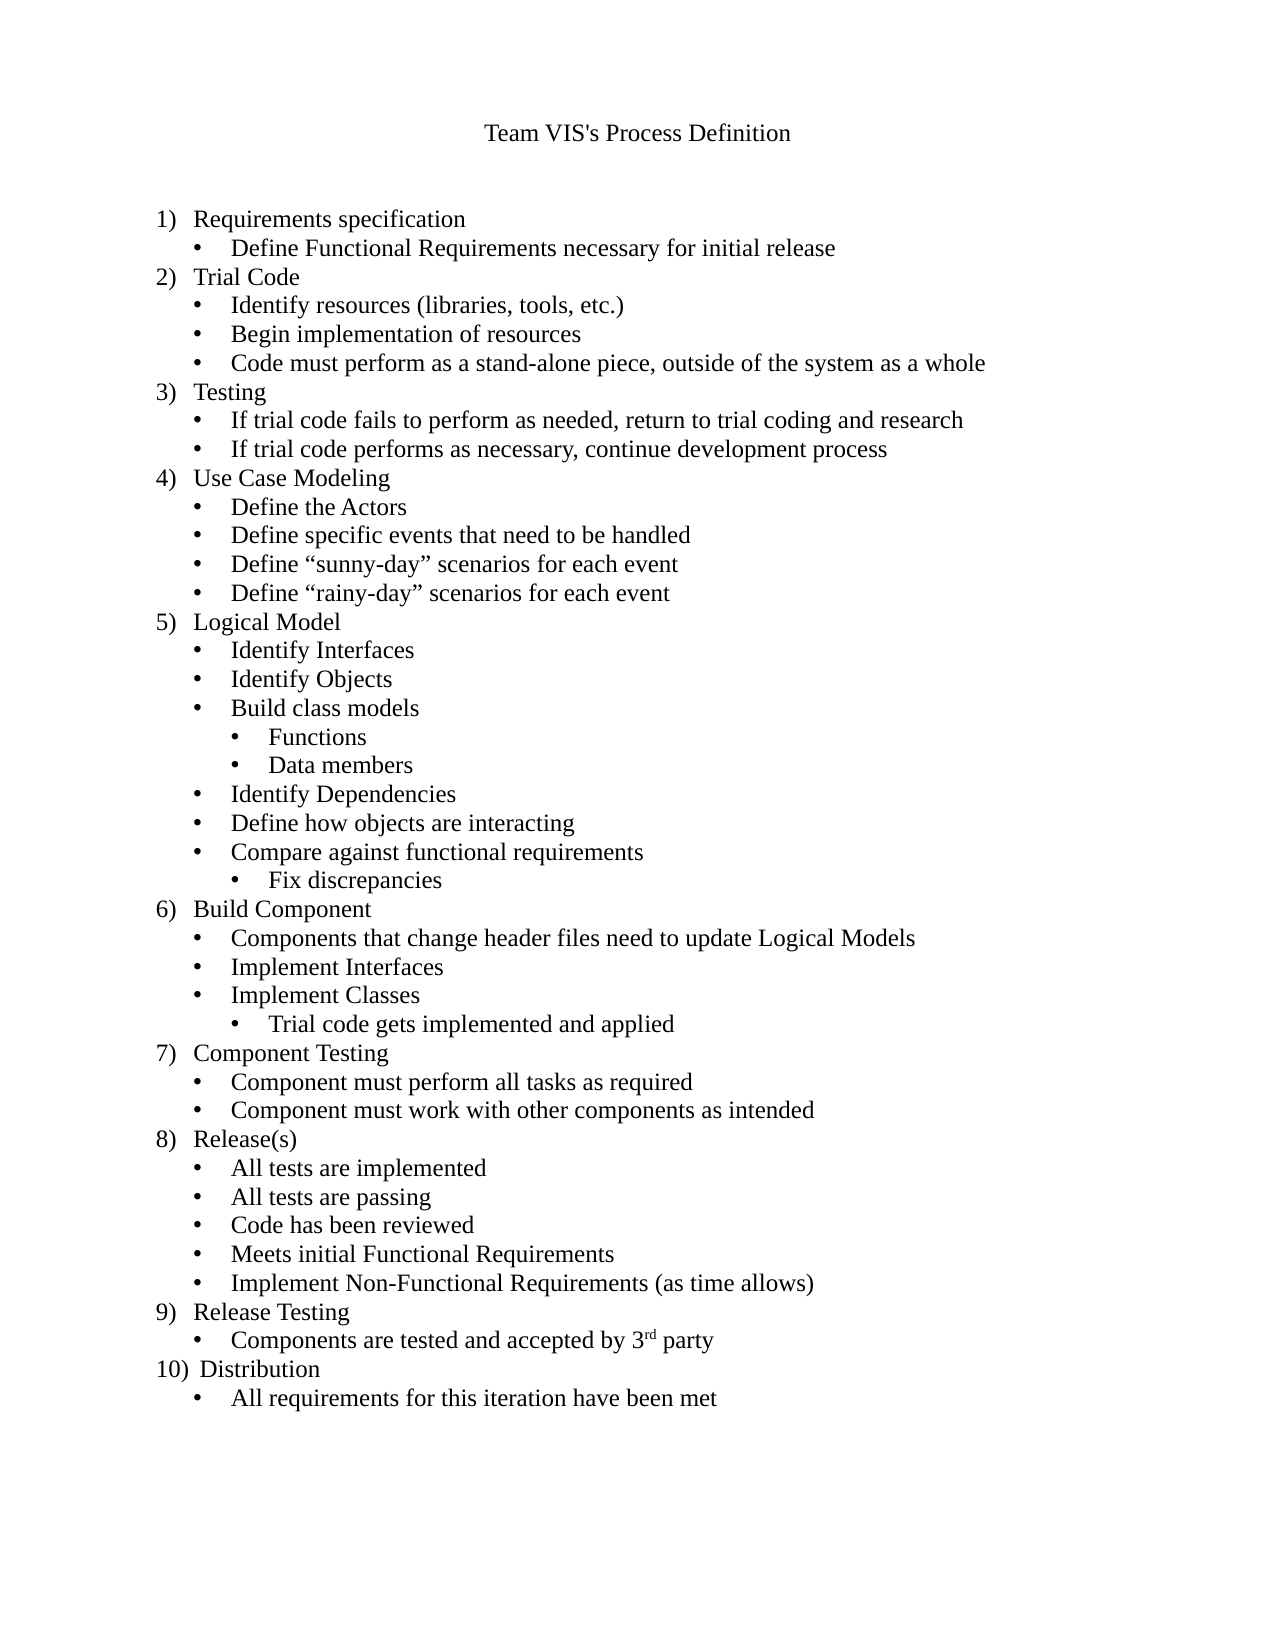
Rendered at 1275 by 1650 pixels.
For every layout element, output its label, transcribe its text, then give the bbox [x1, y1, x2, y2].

list Functions [231, 722, 1157, 751]
list Begin implementation of resources [193, 319, 1157, 348]
list Trial Code [156, 262, 1157, 291]
list Identify resources (libraries, tools, etc.) [193, 291, 1157, 319]
list All tests are passing [193, 1182, 1157, 1211]
list Define “sunny-day” scenarios for each event [193, 549, 1157, 578]
text Team VIS's Process Definition [118, 118, 1157, 147]
list Trial code gets implemented and applied [231, 1009, 1157, 1038]
list Meets initial Functional Requirements [193, 1239, 1157, 1268]
list Identify Dependencies [193, 779, 1157, 808]
list Components are tested and accepted by 3rd party [193, 1326, 1157, 1354]
list Code must perform as a stand-alone piece, outside of the system as a whole [193, 348, 1157, 377]
list Distribution [156, 1354, 1157, 1383]
list Fix discrepancies [231, 866, 1157, 894]
list If trial code fails to perform as needed, return to trial coding and research [193, 406, 1157, 434]
list Build class models [193, 693, 1157, 722]
list Define Functional Requirements necessary for initial release [193, 233, 1157, 262]
list Build Component [156, 894, 1157, 923]
list Define how objects are interacting [193, 808, 1157, 837]
list Release(s) [156, 1124, 1157, 1153]
list All requirements for this iteration have been met [193, 1383, 1157, 1412]
list Compare against functional requirements [193, 837, 1157, 866]
list If trial code performs as necessary, continue development process [193, 434, 1157, 463]
list Define the Actors [193, 492, 1157, 521]
list Testing [156, 377, 1157, 406]
list All tests are implemented [193, 1153, 1157, 1182]
list Component must perform all tasks as required [193, 1067, 1157, 1096]
list Components that change header files need to update Logical Models [193, 923, 1157, 952]
list Implement Non-Functional Requirements (as time allows) [193, 1268, 1157, 1297]
list Component Testing [156, 1038, 1157, 1067]
list Use Case Modeling [156, 463, 1157, 492]
list Implement Interfaces [193, 952, 1157, 981]
list Code has been reviewed [193, 1211, 1157, 1239]
list Component must work with other components as intended [193, 1096, 1157, 1124]
list Identify Interfaces [193, 636, 1157, 664]
list Requirements specification [156, 204, 1157, 233]
list Data members [231, 751, 1157, 779]
list Logical Model [156, 607, 1157, 636]
list Implement Classes [193, 981, 1157, 1009]
list Define “rainy-day” scenarios for each event [193, 578, 1157, 607]
list Identify Objects [193, 664, 1157, 693]
list Define specific events that need to be handled [193, 521, 1157, 549]
list Release Testing [156, 1297, 1157, 1326]
